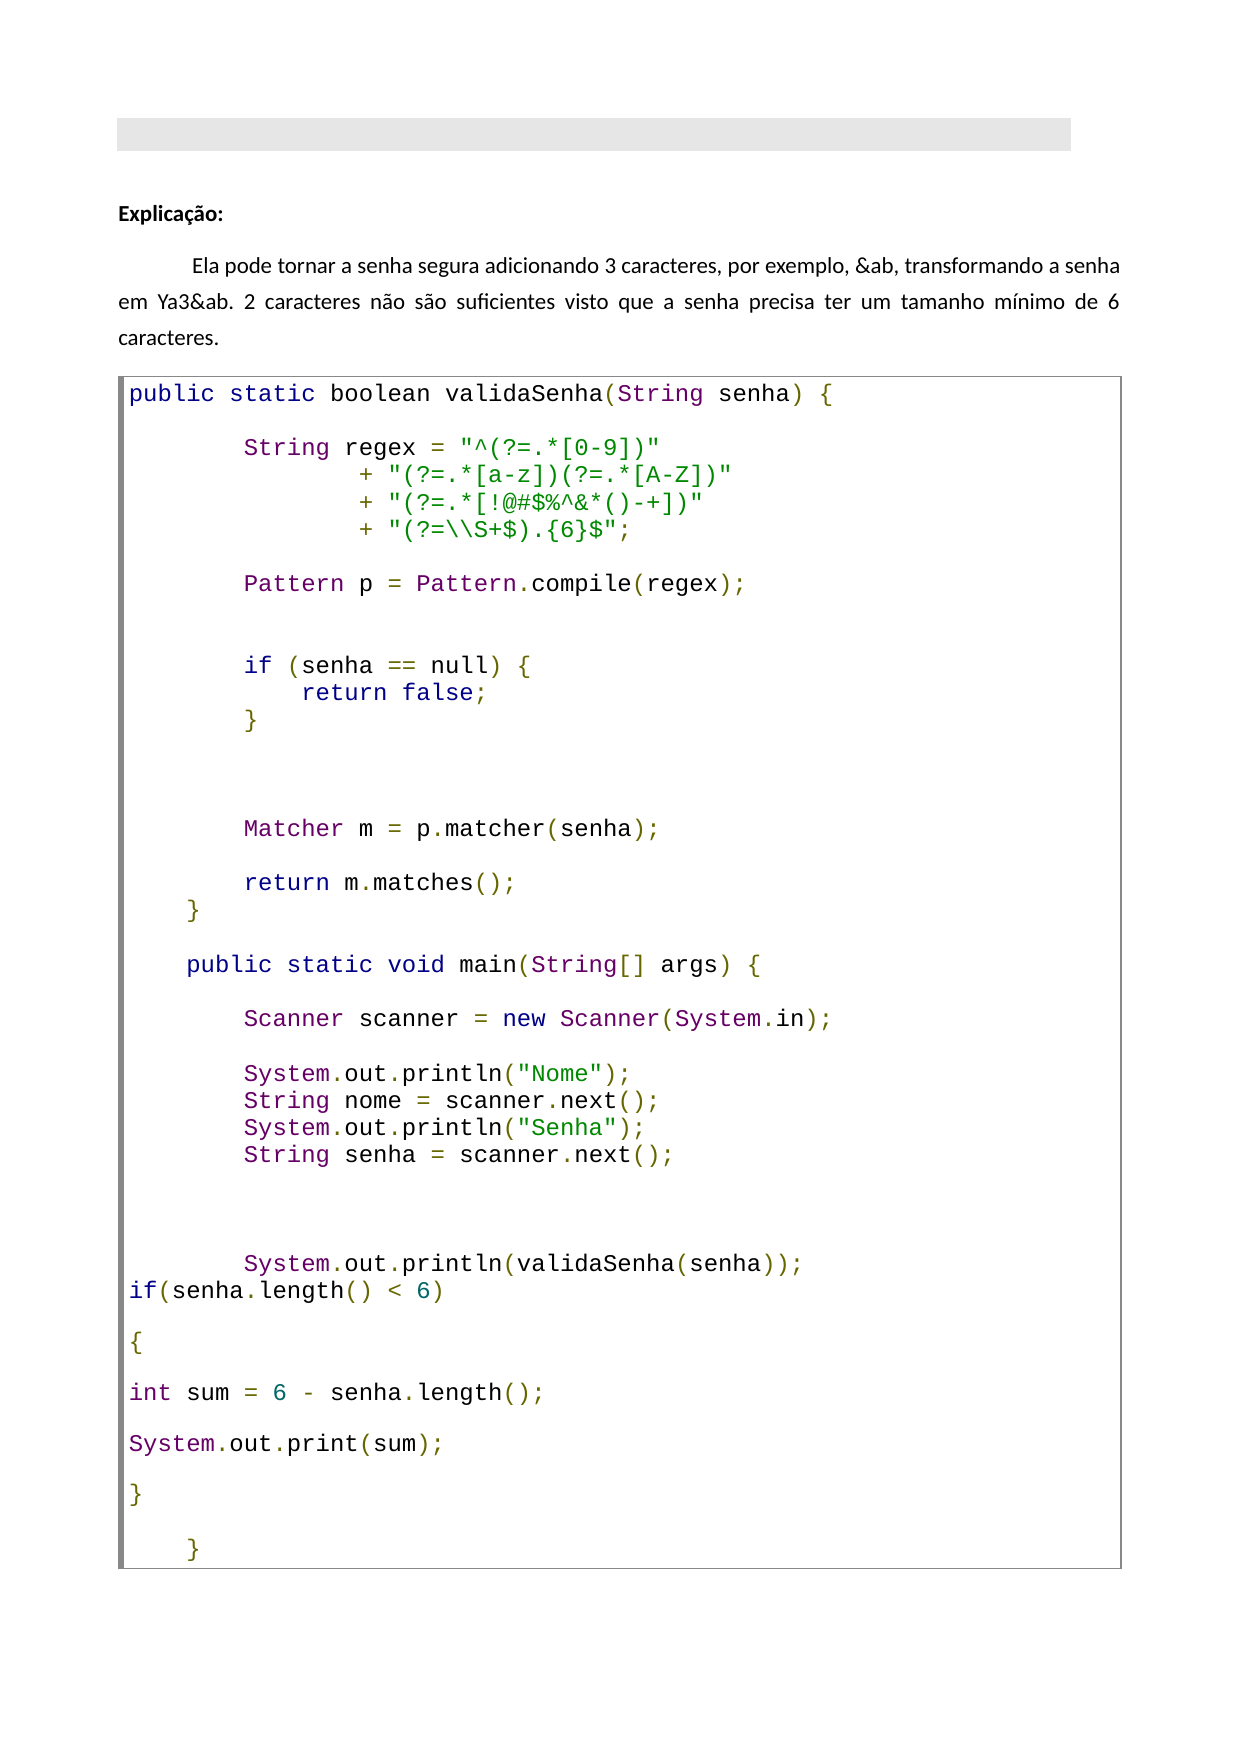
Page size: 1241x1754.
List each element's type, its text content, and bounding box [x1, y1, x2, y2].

text return false; [124, 675, 1120, 702]
text + "(?=\\S+$).{6}$"; [124, 512, 1120, 544]
text } [124, 702, 1120, 735]
text Pattern p = Pattern.compile(regex); [124, 566, 1120, 599]
text Ela pode tornar a senha segura adicionando 3 caracteres, por exemplo, &ab, transformando a senha em Ya3&ab. 2 caracteres não são suficientes visto que a senha precisa ter um tamanho mínimo de 6 caracteres. [118, 251, 1122, 351]
text { [124, 1324, 1120, 1357]
text Matcher m = p.matcher(senha); [124, 811, 1120, 843]
text + "(?=.*[!@#$%^&*()-+])" [124, 484, 1120, 512]
text int sum = 6 - senha.length(); [124, 1374, 1120, 1407]
text System.out.println(validaSenha(senha)); [124, 1246, 1120, 1273]
text + "(?=.*[a-z])(?=.*[A-Z])" [124, 457, 1120, 484]
text public static void main(String[] args) { [124, 947, 1120, 979]
text } [124, 1476, 1120, 1509]
text public static boolean validaSenha(String senha) { [124, 377, 1120, 408]
text if (senha == null) { [124, 647, 1120, 675]
text } [124, 892, 1120, 925]
text if(senha.length() < 6) [124, 1273, 1120, 1306]
text Explicação: [118, 199, 1122, 227]
text } [124, 1531, 1120, 1568]
text String nome = scanner.next(); [124, 1082, 1120, 1110]
text String regex = "^(?=.*[0-9])" [124, 430, 1120, 457]
text String senha = scanner.next(); [124, 1137, 1120, 1170]
text Scanner scanner = new Scanner(System.in); [124, 1001, 1120, 1034]
text System.out.print(sum); [124, 1425, 1120, 1458]
text System.out.println("Nome"); [124, 1055, 1120, 1082]
text System.out.println("Senha"); [124, 1110, 1120, 1137]
text return m.matches(); [124, 865, 1120, 892]
table_header [117, 118, 1071, 151]
